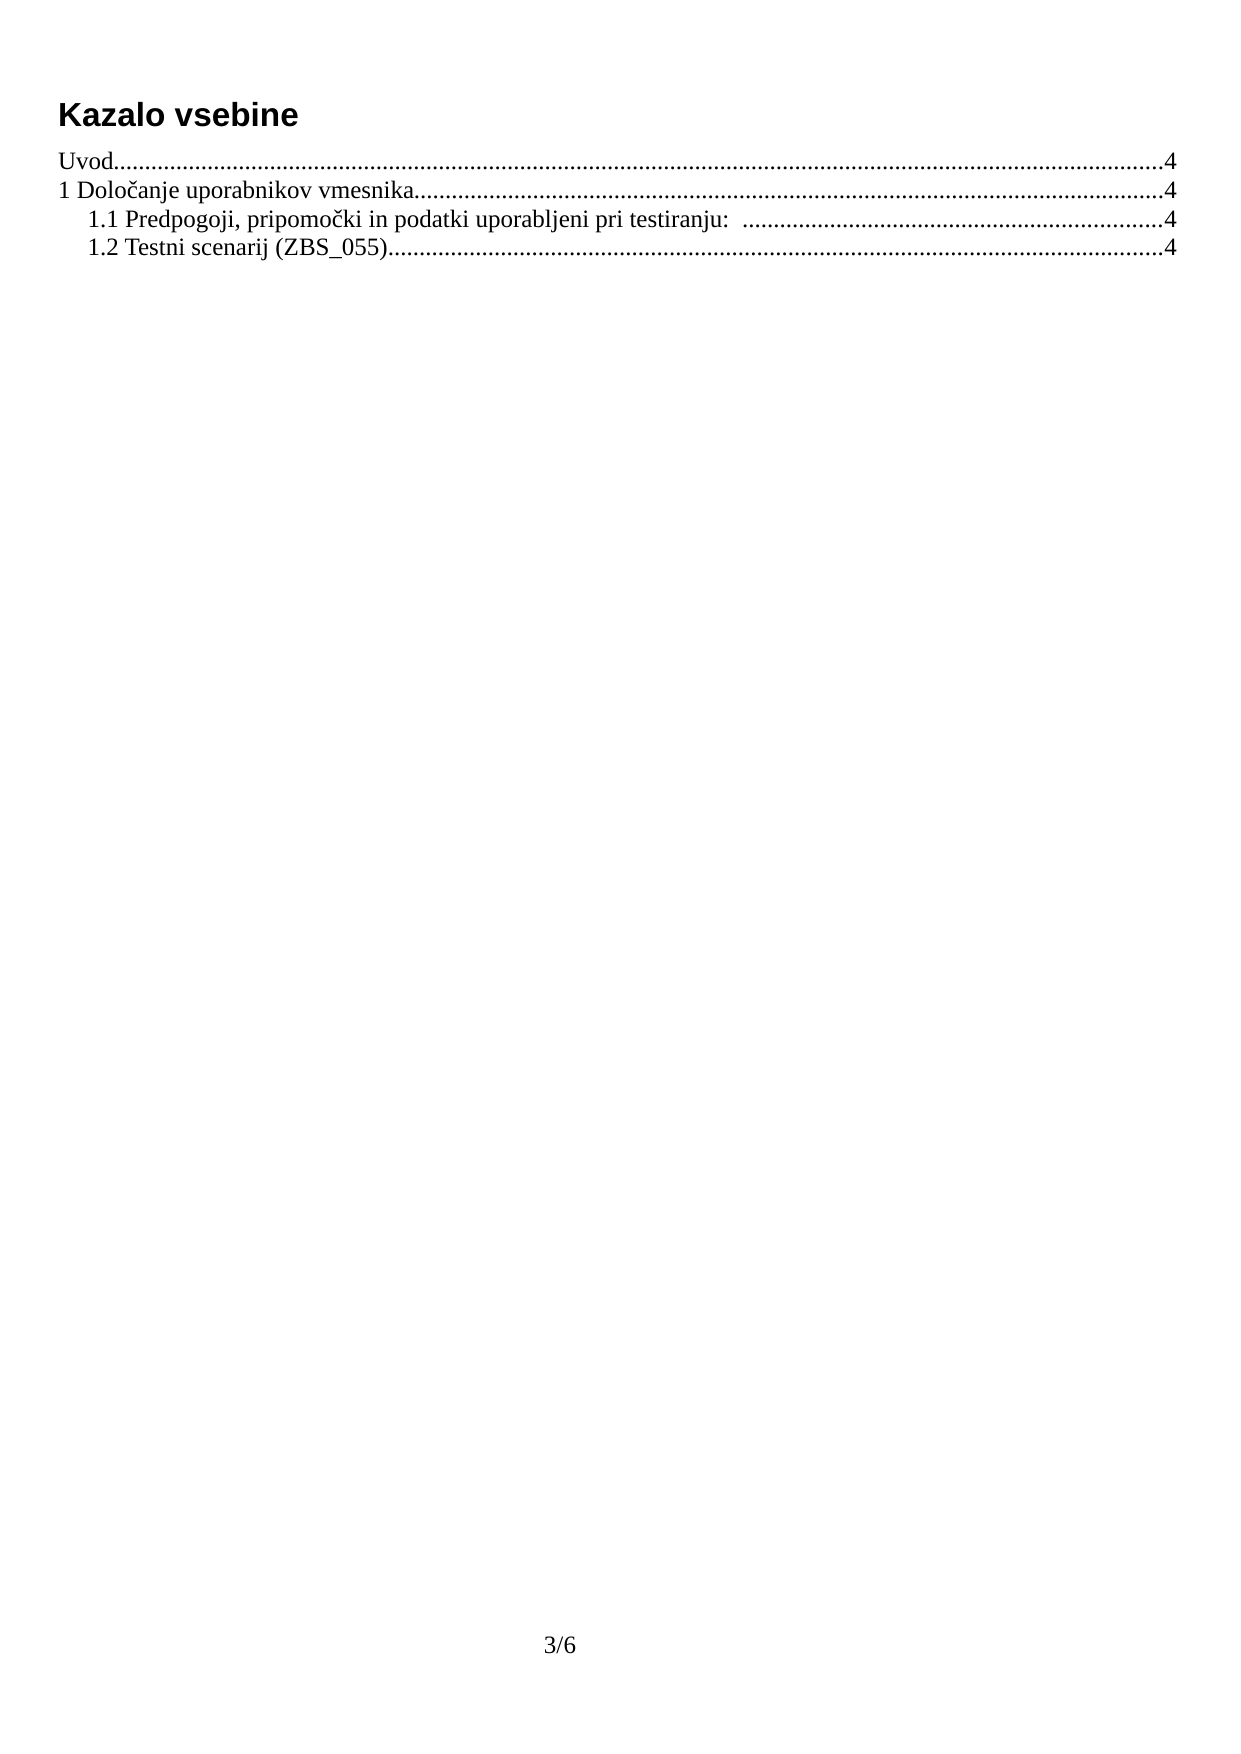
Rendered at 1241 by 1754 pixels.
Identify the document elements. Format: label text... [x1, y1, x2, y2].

text 1 Določanje uporabnikov vmesnika 4 [58, 175, 1177, 204]
text 1.1 Predpogoji, pripomočki in podatki uporabljeni pri testiranju: 4 [87, 204, 1177, 232]
text 1.2 Testni scenarij (ZBS_055) 4 [87, 232, 1177, 261]
text Uvod 4 [58, 146, 1177, 175]
subtitle Kazalo vsebine [58, 95, 1177, 134]
